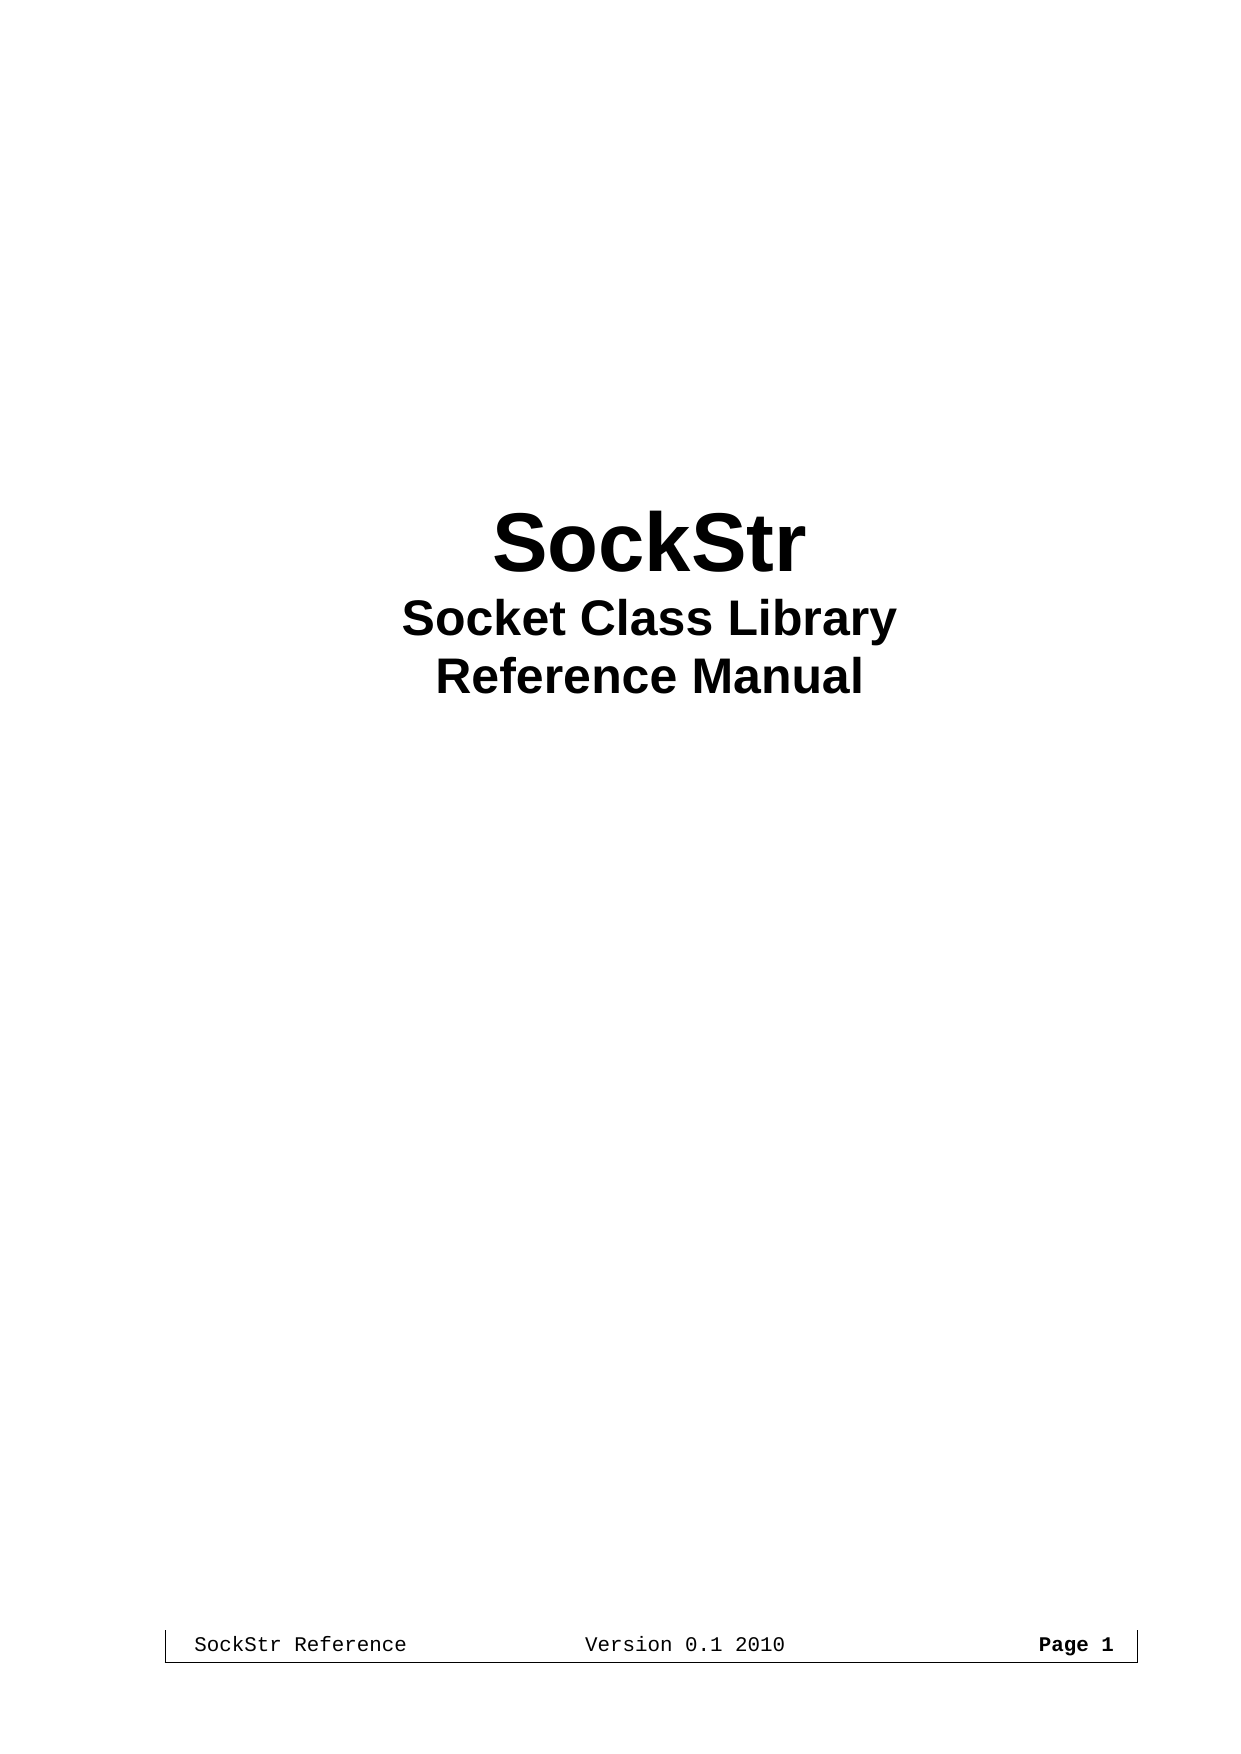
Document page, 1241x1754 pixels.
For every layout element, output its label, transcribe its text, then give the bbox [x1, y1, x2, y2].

subtitle Socket Class Library Reference Manual [177, 589, 1122, 704]
title SockStr [177, 493, 1122, 589]
